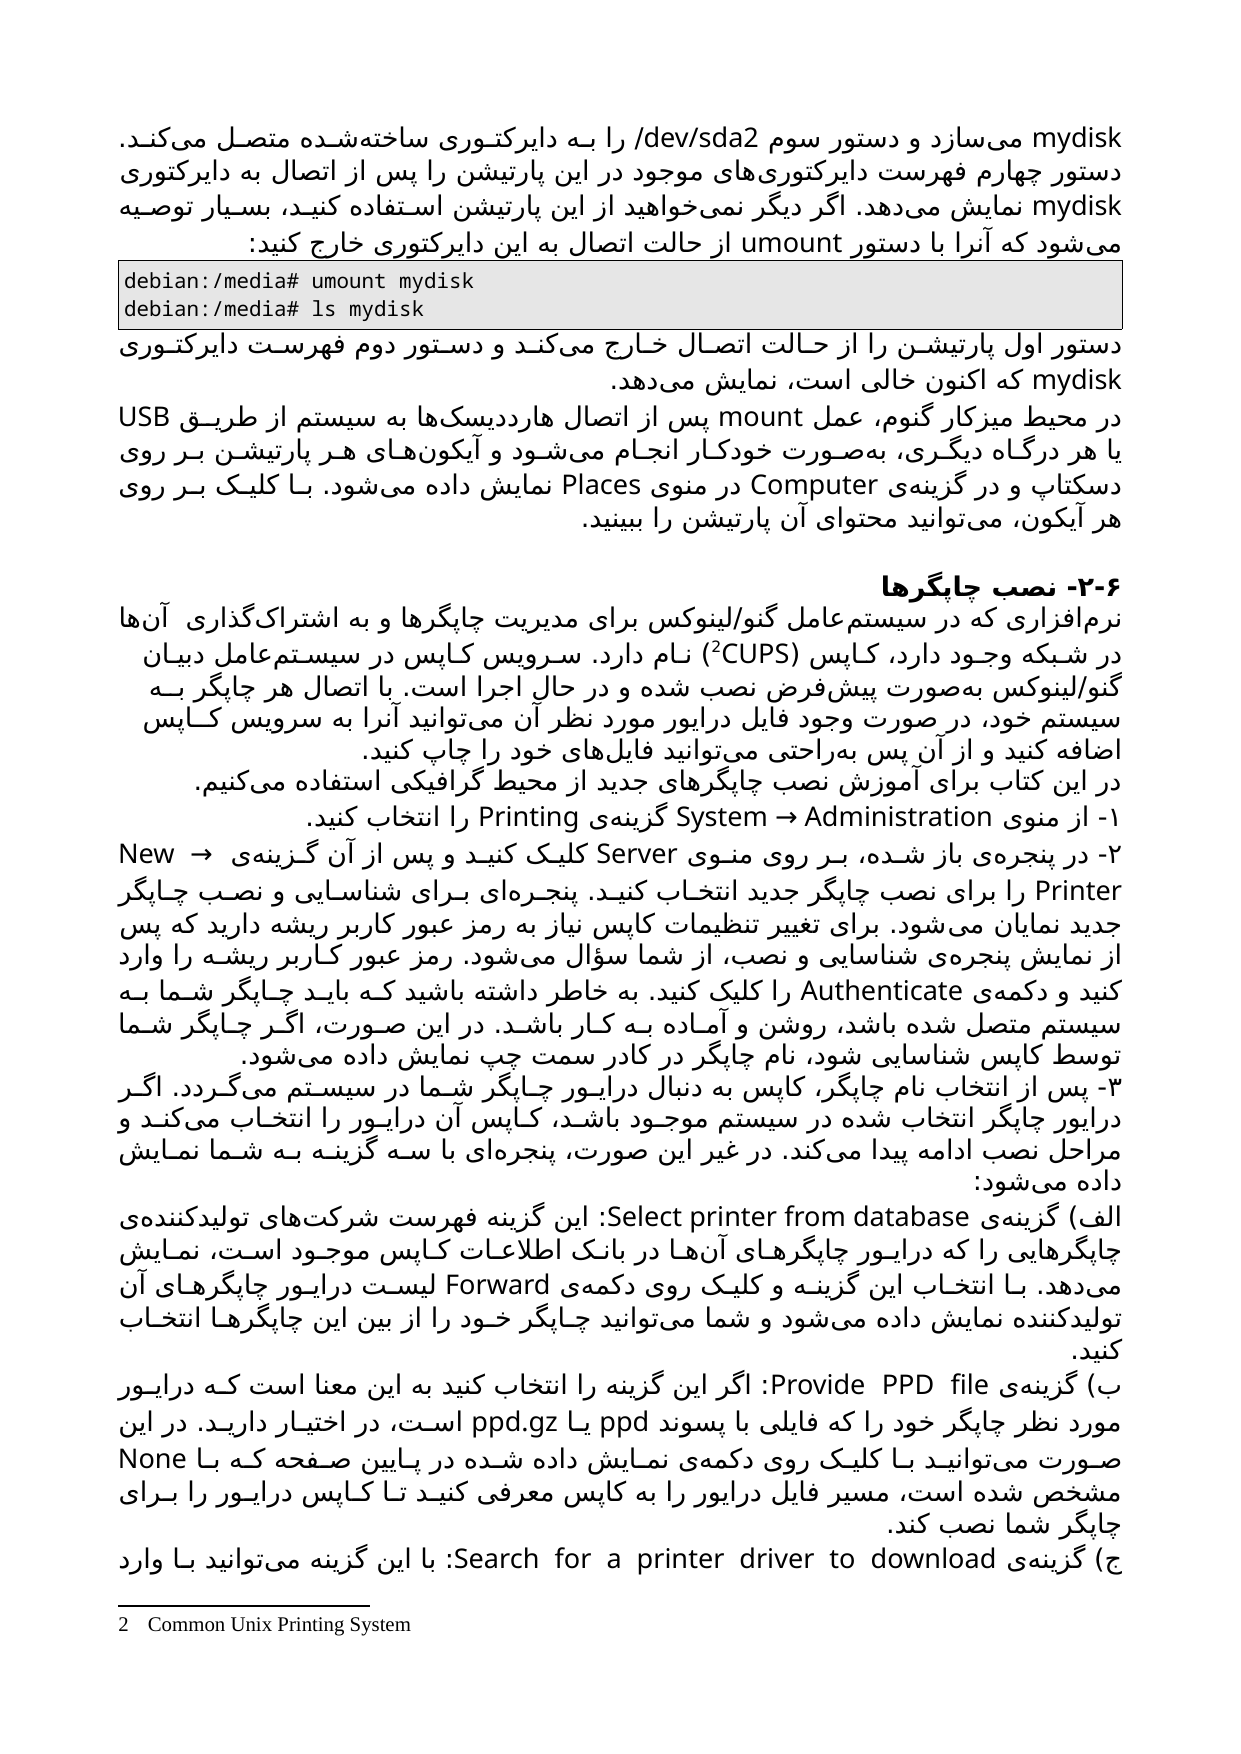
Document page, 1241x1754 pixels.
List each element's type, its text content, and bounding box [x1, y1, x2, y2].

text ب) گزینه‌ی Provide PPD file: اگر این گزینه را انتخاب کنید به این معنا است که درایور مورد نظر چاپگر خود را که فایلی با پسوند ppd یا ppd.gz است، در اختیار دارید. در این صورت می‌توانید با کلیک روی دکمه‌ی نمایش داده شده در پایین صفحه که با None مشخص شده است، مسیر فایل درایور را به کاپس معرفی کنید تا کاپس درایور را برای چاپگر شما نصب کند. [118, 1366, 1122, 1539]
text در محیط میزکار گنوم، عمل mount پس از اتصال هارددیسک‌ها به سیستم از طریق USB یا هر درگاه دیگری، به‌صورت خودکار انجام می‌شود و آیکون‌های هر پارتیشن بر روی دسکتاپ و در گزینه‌ی Computer در منوی Places نمایش داده می‌شود. با کلیک بر روی هر آیکون، می‌توانید محتوای آن پارتیشن را ببینید. [118, 397, 1122, 534]
text نرم‌افزاری که در سیستم‌عامل گنو/لینوکس برای مدیریت چاپگرها و به اشتراک‌گذاری آن‌ها در شبکه وجود دارد، کاپس (CUPS) نام دارد. سرویس کاپس در سیستم‌عامل دبیان گنو/لینوکس به‌صورت پیش‌فرض نصب شده و در حال اجرا است. با اتصال هر چاپگر به سیستم خود، در صورت وجود فایل درایور مورد نظر آن می‌توانید آنرا به سرویس کاپس اضافه کنید و از آن پس به‌راحتی می‌توانید فایل‌های خود را چاپ کنید. [118, 603, 1122, 766]
text ۳- پس از انتخاب نام چاپگر، کاپس به دنبال درایور چاپگر شما در سیستم می‌گردد. اگر درایور چاپگر انتخاب شده در سیستم موجود باشد، کاپس آن درایور را انتخاب می‌کند و مراحل نصب ادامه پیدا می‌کند. در غیر این صورت، پنجره‌ای با سه گزینه به شما نمایش داده می‌شود: [118, 1071, 1122, 1197]
text ج) گزینه‌ی Search for a printer driver to download: با این گزینه می‌توانید با وارد کردن نام چاپگر خود در قسمت Make and model و کلیک روی گزینه‌ی Search فهرستی از درایورهای یافت شده را در قسمت Printer model ببینید. با انتخاب درایور، فایل آن از اینترنت (قسمت OpenPrinting از وب‌سایت The Linux Foundation) دانلود و نصب می‌شود. [118, 1539, 1122, 1576]
table_header debian:/media# umount mydisk debian:/media# ls mydisk [119, 261, 1122, 329]
text Common Unix Printing System [118, 1612, 1122, 1636]
text الف) گزینه‌ی Select printer from database: این گزینه فهرست شرکت‌های تولیدکننده‌ی چاپگرهایی را که درایور چاپگرهای آن‌ها در بانک اطلاعات کاپس موجود است، نمایش می‌دهد. با انتخاب این گزینه و کلیک روی دکمه‌ی Forward لیست درایور چاپگرهای آن تولیدکننده نمایش داده می‌شود و شما می‌توانید چاپگر خود را از بین این چاپگرها انتخاب کنید. [118, 1197, 1122, 1366]
text ۲- در پنجره‌ی باز شده، بر روی منوی Server کلیک کنید و پس از آن گزینه‌ی New → Printer را برای نصب چاپگر جدید انتخاب کنید. پنجره‌ای برای شناسایی و نصب چاپگر جدید نمایان می‌شود. برای تغییر تنظیمات کاپس نیاز به رمز عبور کاربر ریشه دارید که پس از نمایش پنجره‌ی شناسایی و نصب، از شما سؤال می‌شود. رمز عبور کاربر ریشه را وارد کنید و دکمه‌ی Authenticate را کلیک کنید. به خاطر داشته باشید که باید چاپگر شما به سیستم متصل شده باشد، روشن و آماده به کار باشد. در این صورت، اگر چاپگر شما توسط کاپس شناسایی شود، نام چاپگر در کادر سمت چپ نمایش داده می‌شود. [118, 834, 1122, 1071]
text ۱- از منوی System → Administration گزینه‌ی Printing را انتخاب کنید. [118, 797, 1122, 834]
text در این کتاب برای آموزش نصب چاپگرهای جدید از محیط گرافیکی استفاده می‌کنیم. [118, 766, 1122, 797]
text دستور اول پارتیشن را از حالت اتصال خارج می‌کند و دستور دوم فهرست دایرکتوری mydisk که اکنون خالی است، نمایش می‌دهد. [118, 330, 1122, 397]
text ۲-۶- نصب چاپگرها [118, 571, 1122, 603]
text دستور اول، دایرکتوری جاری را به media/ تغییر می‌دهد. دستور دوم، یک دایرکتوری با نام mydisk می‌سازد و دستور سوم dev/sda2/ را به دایرکتوری ساخته‌شده متصل می‌کند. دستور چهارم فهرست دایرکتوری‌های موجود در این پارتیشن را پس از اتصال به دایرکتوری mydisk نمایش می‌دهد. اگر دیگر نمی‌خواهید از این پارتیشن استفاده کنید، بسیار توصیه می‌شود که آنرا با دستور umount از حالت اتصال به این دایرکتوری خارج کنید: [118, 118, 1122, 260]
